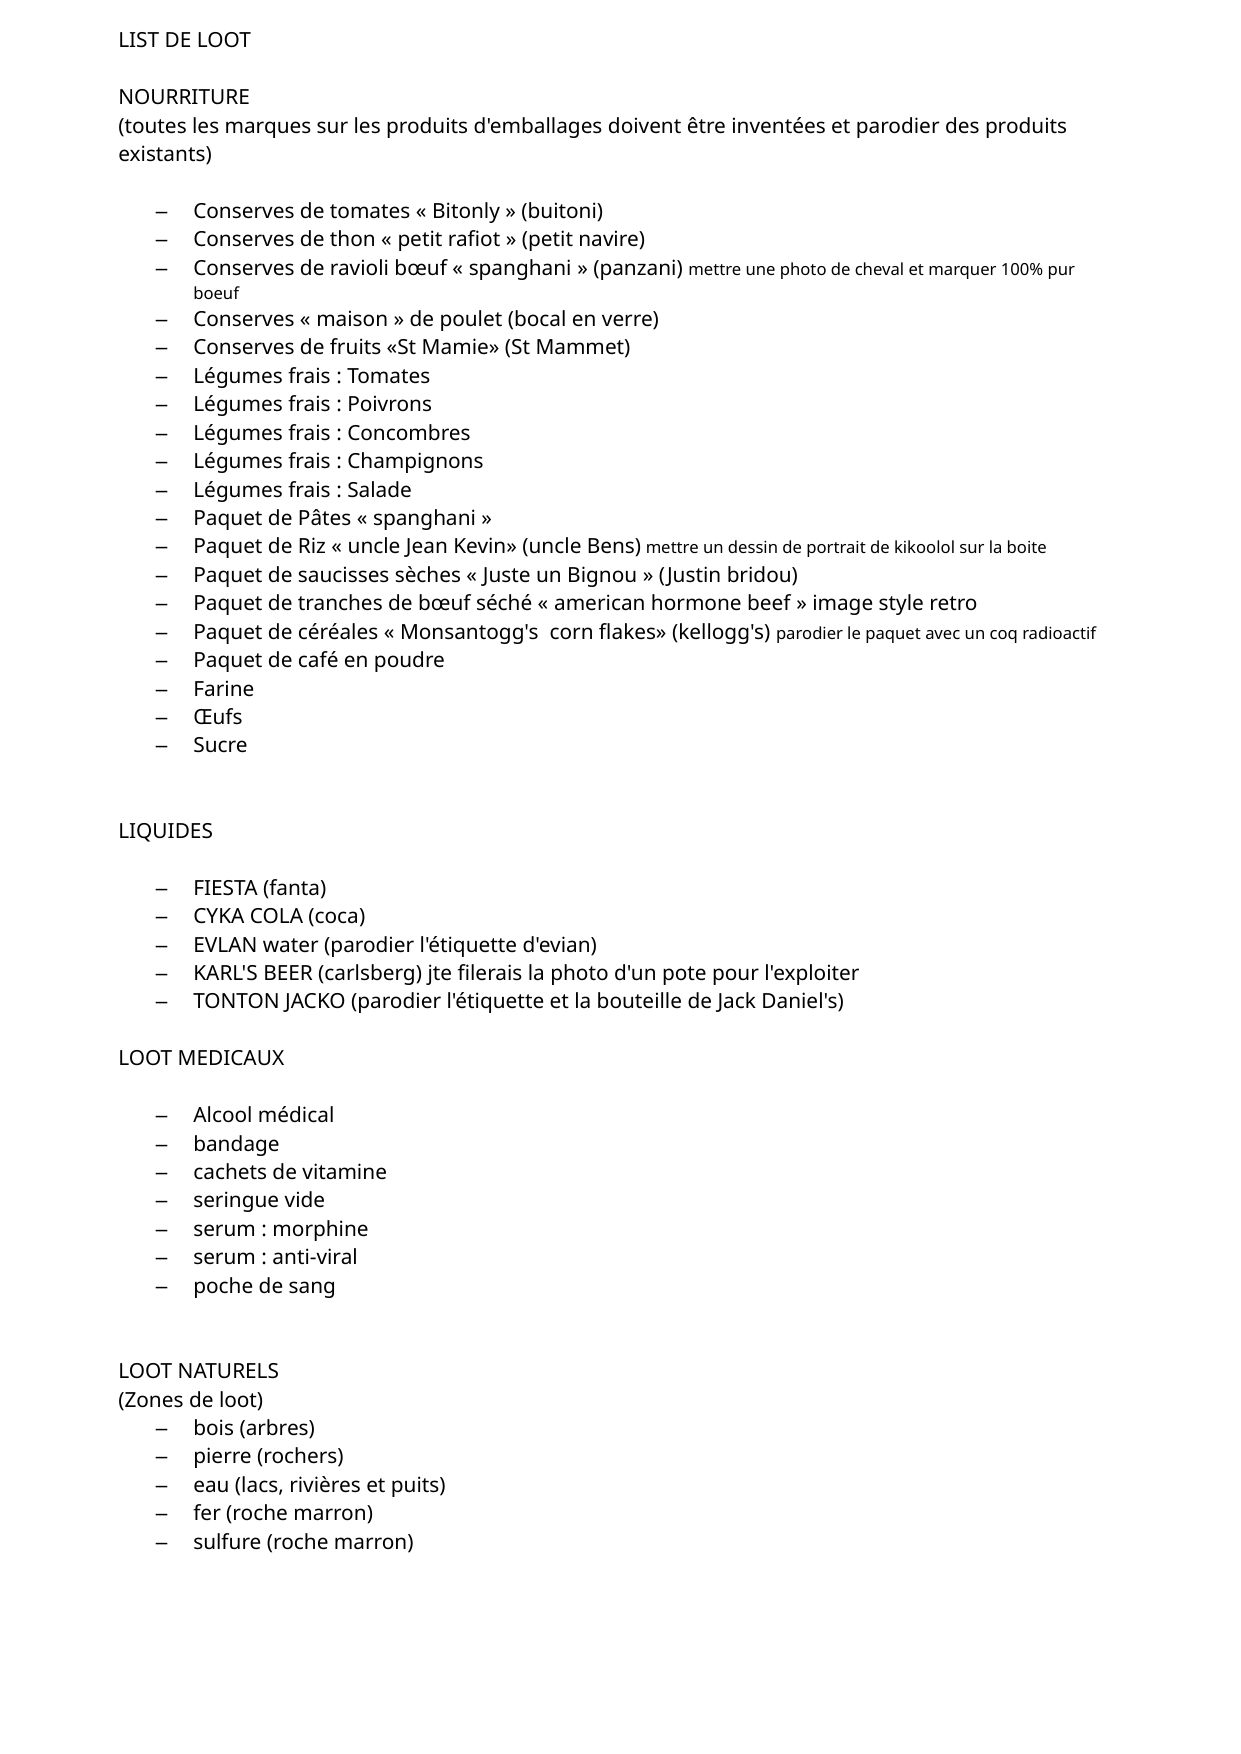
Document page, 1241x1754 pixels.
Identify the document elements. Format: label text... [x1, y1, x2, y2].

list Farine [156, 674, 1122, 702]
list FIESTA (fanta) [156, 873, 1122, 901]
list EVLAN water (parodier l'étiquette d'evian) [156, 930, 1122, 958]
list TONTON JACKO (parodier l'étiquette et la bouteille de Jack Daniel's) [156, 987, 1122, 1015]
list serum : anti-viral [156, 1242, 1122, 1271]
list Paquet de tranches de bœuf séché « american hormone beef » image style retro [156, 588, 1122, 617]
list bandage [156, 1129, 1122, 1157]
list Légumes frais : Poivrons [156, 389, 1122, 418]
list Conserves « maison » de poulet (bocal en verre) [156, 304, 1122, 332]
list Alcool médical [156, 1100, 1122, 1129]
list CYKA COLA (coca) [156, 901, 1122, 930]
text NOURRITURE [118, 82, 1122, 111]
text LIQUIDES [118, 816, 1122, 844]
list Légumes frais : Champignons [156, 446, 1122, 475]
list Légumes frais : Concombres [156, 418, 1122, 446]
list Légumes frais : Salade [156, 475, 1122, 503]
list Conserves de tomates « Bitonly » (buitoni) [156, 196, 1122, 224]
text LOOT NATURELS [118, 1356, 1122, 1385]
list serum : morphine [156, 1214, 1122, 1242]
list Œufs [156, 702, 1122, 731]
list Conserves de thon « petit rafiot » (petit navire) [156, 224, 1122, 253]
list Sucre [156, 731, 1122, 759]
list Légumes frais : Tomates [156, 361, 1122, 389]
list Paquet de céréales « Monsantogg's corn flakes» (kellogg's) parodier le paquet avec un coq radioactif [156, 617, 1122, 645]
text (Zones de loot) [118, 1385, 1122, 1413]
list pierre (rochers) [156, 1442, 1122, 1470]
text LOOT MEDICAUX [118, 1043, 1122, 1072]
list Paquet de Pâtes « spanghani » [156, 503, 1122, 532]
list Conserves de fruits «St Mamie» (St Mammet) [156, 332, 1122, 361]
list Paquet de café en poudre [156, 645, 1122, 674]
list seringue vide [156, 1186, 1122, 1214]
text LIST DE LOOT [118, 25, 1122, 54]
list Conserves de ravioli bœuf « spanghani » (panzani) mettre une photo de cheval et marquer 100% pur boeuf [156, 253, 1122, 304]
list bois (arbres) [156, 1413, 1122, 1442]
list eau (lacs, rivières et puits) [156, 1470, 1122, 1498]
list cachets de vitamine [156, 1157, 1122, 1186]
list Paquet de Riz « uncle Jean Kevin» (uncle Bens) mettre un dessin de portrait de kikoolol sur la boite [156, 532, 1122, 560]
list sulfure (roche marron) [156, 1527, 1122, 1555]
list Paquet de saucisses sèches « Juste un Bignou » (Justin bridou) [156, 560, 1122, 588]
list poche de sang [156, 1271, 1122, 1299]
text (toutes les marques sur les produits d'emballages doivent être inventées et parodier des produits existants) [118, 111, 1122, 168]
list KARL'S BEER (carlsberg) jte filerais la photo d'un pote pour l'exploiter [156, 958, 1122, 987]
list fer (roche marron) [156, 1498, 1122, 1527]
